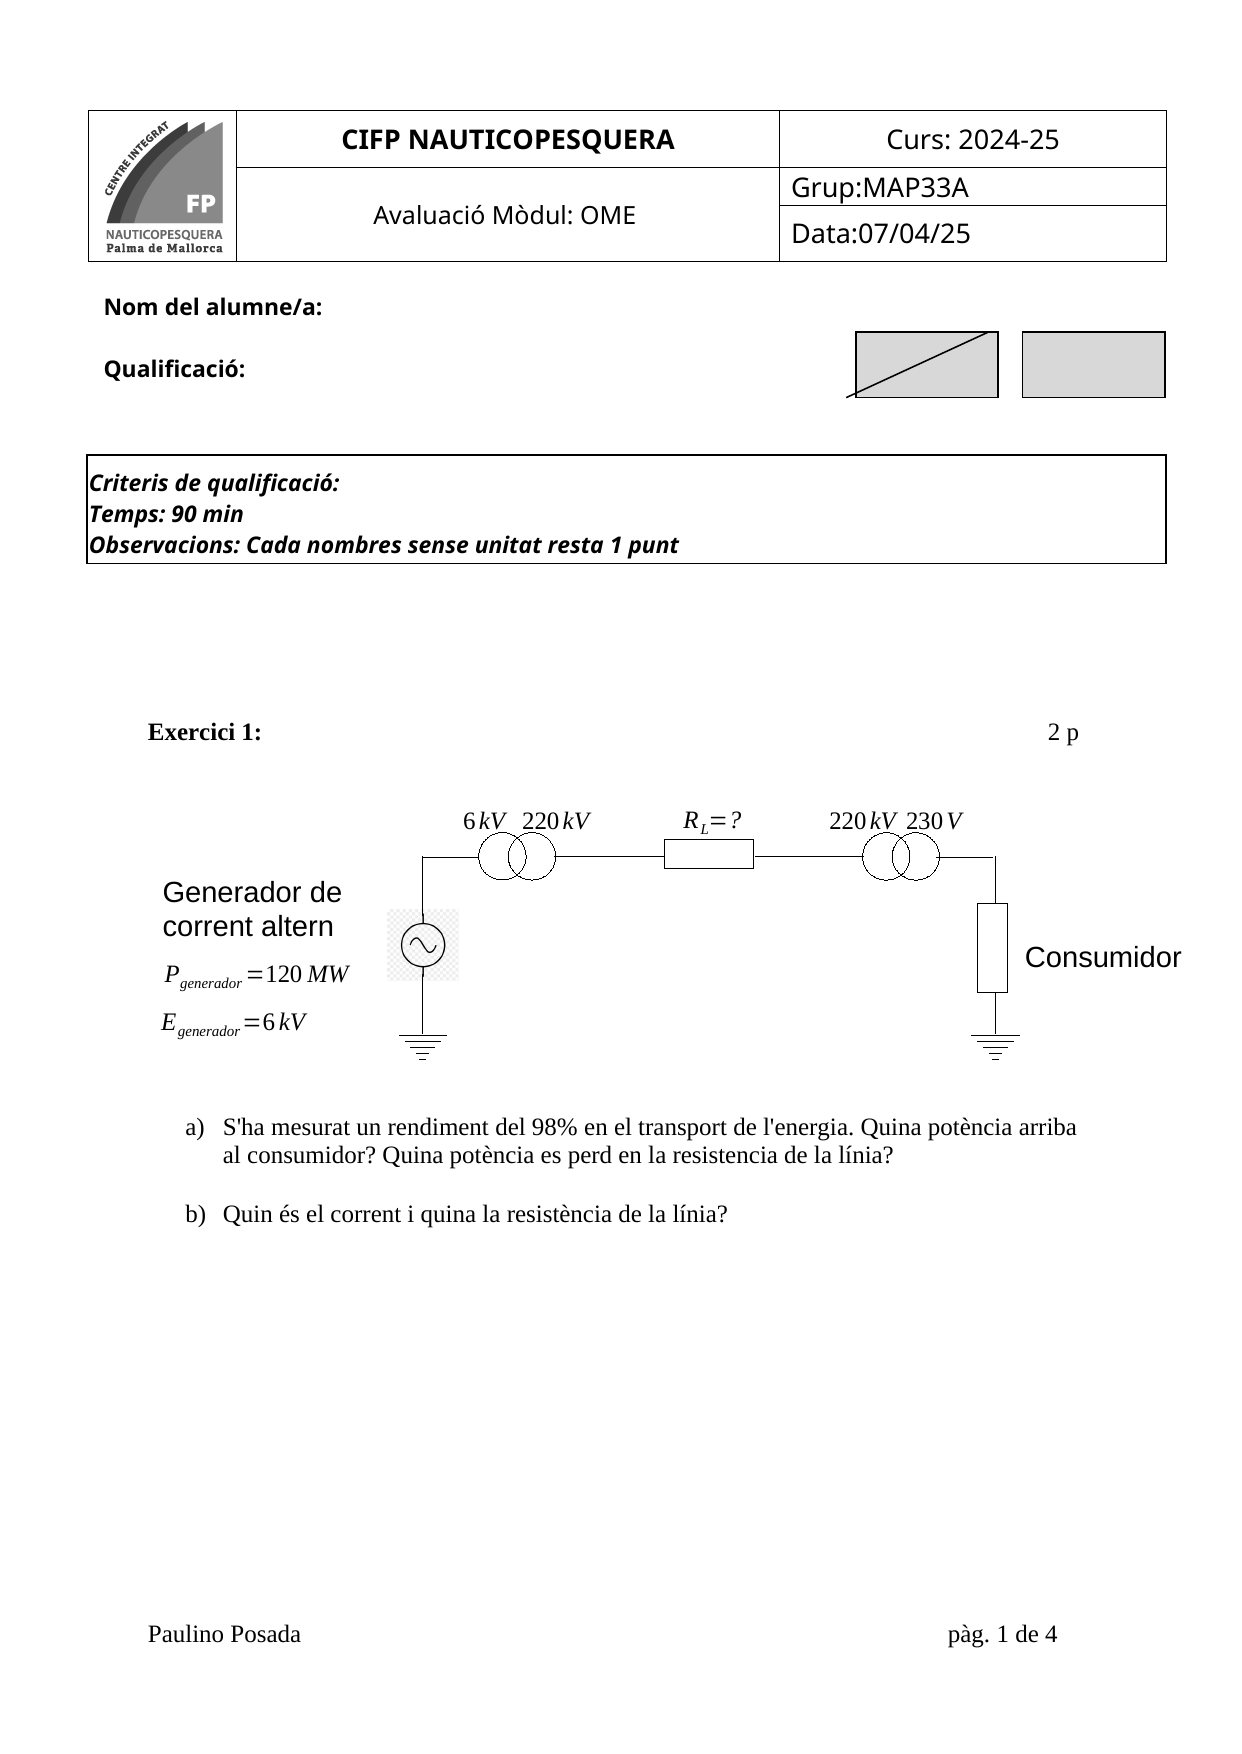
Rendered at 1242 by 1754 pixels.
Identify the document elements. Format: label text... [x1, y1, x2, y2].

text Temps: 90 min [89, 498, 1094, 529]
list S'ha mesurat un rendiment del 98% en el transport de l'energia. Quina potència arriba al consumidor? Quina potència es perd en la resistencia de la línia? [185, 1112, 1094, 1169]
text Observacions: Cada nombres sense unitat resta 1 punt [89, 529, 1094, 560]
text Exercici 1: 2 p [148, 717, 1094, 745]
picture [100, 111, 229, 260]
text Qualificació: [103, 353, 855, 384]
text Criteris de qualificació: [89, 467, 1094, 498]
picture [387, 909, 459, 981]
text Nom del alumne/a: [103, 290, 1094, 322]
list Quin és el corrent i quina la resistència de la línia? [185, 1199, 1094, 1228]
text [999, 353, 1022, 384]
